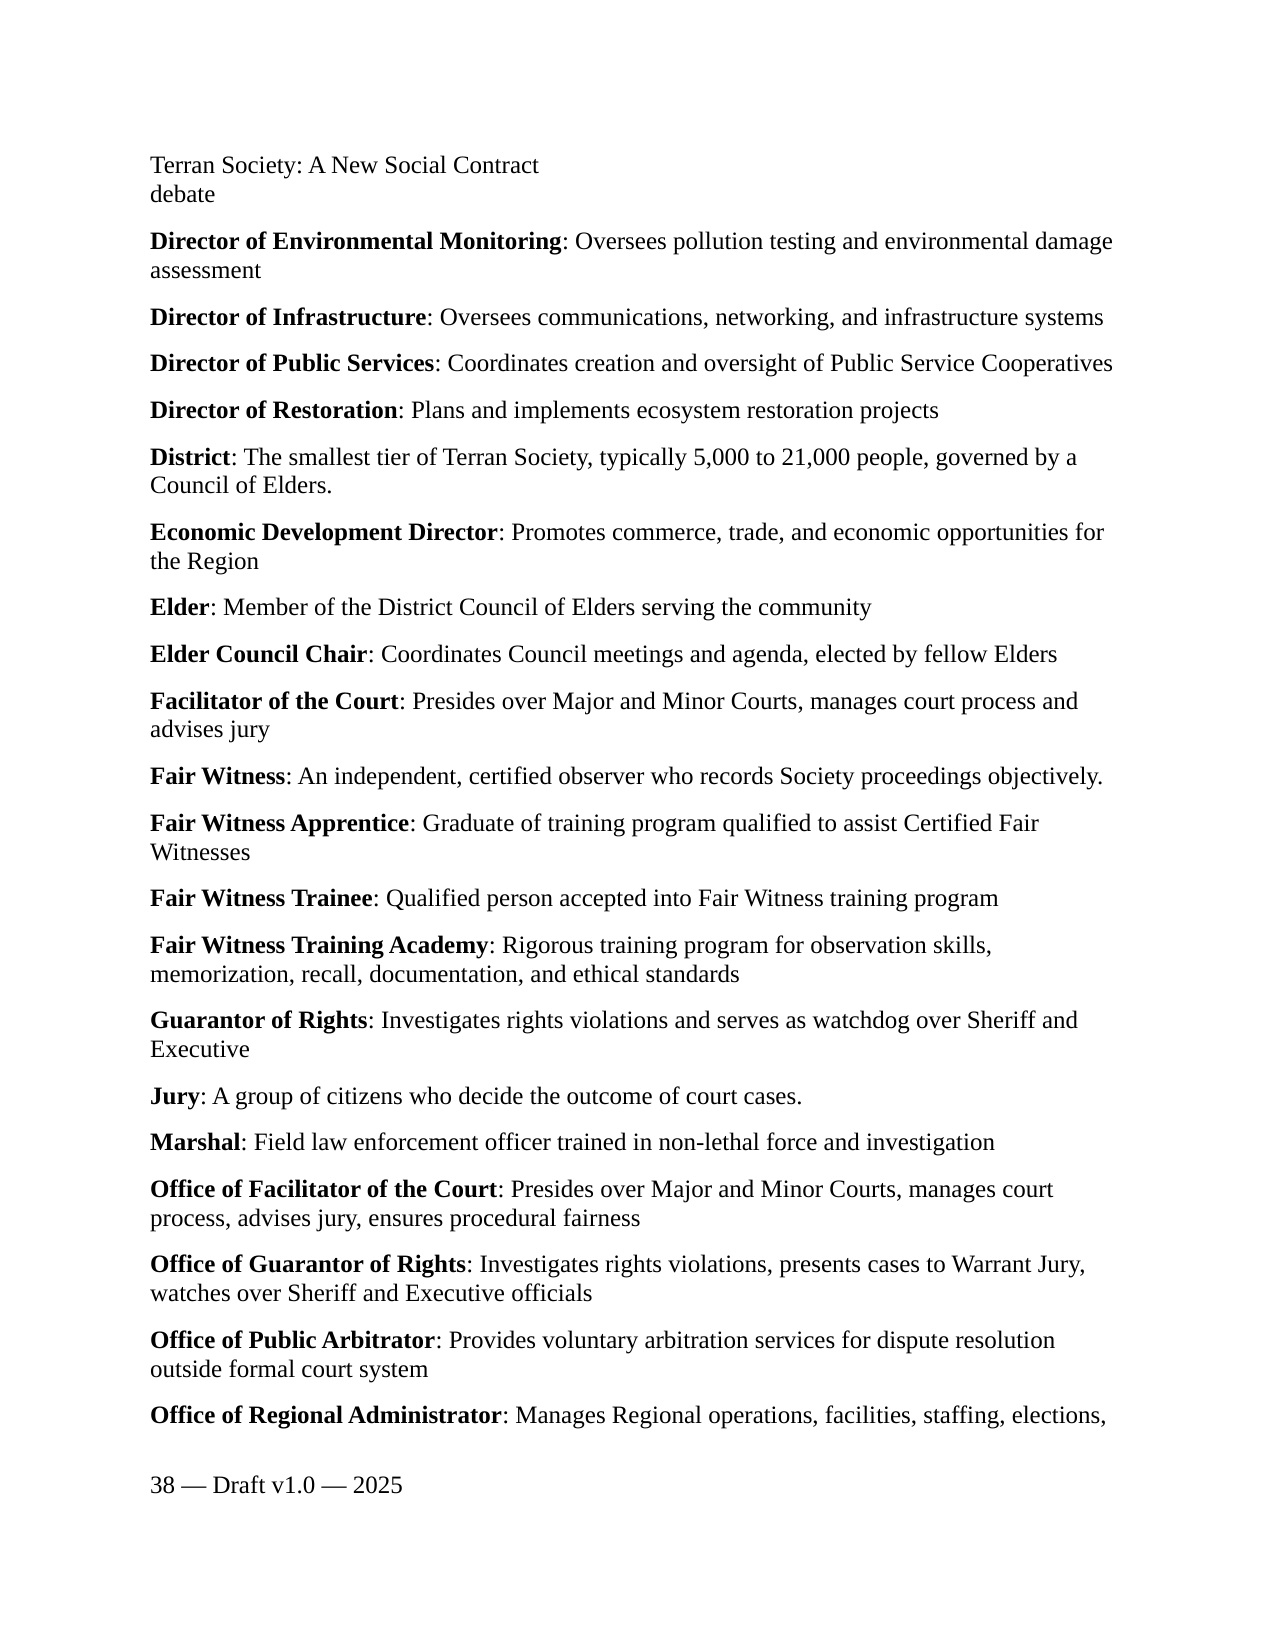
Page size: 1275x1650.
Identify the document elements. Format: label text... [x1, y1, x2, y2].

text Elder Council Chair: Coordinates Council meetings and agenda, elected by fellow Elders [150, 639, 1125, 668]
text Jury: A group of citizens who decide the outcome of court cases. [150, 1081, 1125, 1109]
text Fair Witness Apprentice: Graduate of training program qualified to assist Certified Fair Witnesses [150, 808, 1125, 865]
text Director of Infrastructure: Oversees communications, networking, and infrastructure systems [150, 302, 1125, 330]
text Director of Environmental Monitoring: Oversees pollution testing and environmental damage assessment [150, 226, 1125, 284]
text Fair Witness Trainee: Qualified person accepted into Fair Witness training program [150, 883, 1125, 912]
text debate [150, 179, 1125, 208]
text Office of Guarantor of Rights: Investigates rights violations, presents cases to Warrant Jury, watches over Sheriff and Executive officials [150, 1249, 1125, 1307]
text Marshal: Field law enforcement officer trained in non-lethal force and investigation [150, 1127, 1125, 1156]
text Facilitator of the Court: Presides over Major and Minor Courts, manages court process and advises jury [150, 686, 1125, 743]
text Office of Facilitator of the Court: Presides over Major and Minor Courts, manages court process, advises jury, ensures procedural fairness [150, 1174, 1125, 1232]
text Economic Development Director: Promotes commerce, trade, and economic opportunities for the Region [150, 517, 1125, 574]
text Guarantor of Rights: Investigates rights violations and serves as watchdog over Sheriff and Executive [150, 1005, 1125, 1063]
text Fair Witness: An independent, certified observer who records Society proceedings objectively. [150, 761, 1125, 790]
text Elder: Member of the District Council of Elders serving the community [150, 592, 1125, 621]
text Office of Regional Administrator: Manages Regional operations, facilities, staffing, elections, [150, 1400, 1125, 1429]
text Fair Witness Training Academy: Rigorous training program for observation skills, memorization, recall, documentation, and ethical standards [150, 930, 1125, 987]
text Office of Public Arbitrator: Provides voluntary arbitration services for dispute resolution outside formal court system [150, 1325, 1125, 1382]
text Director of Public Services: Coordinates creation and oversight of Public Service Cooperatives [150, 348, 1125, 377]
text District: The smallest tier of Terran Society, typically 5,000 to 21,000 people, governed by a Council of Elders. [150, 442, 1125, 499]
text Director of Restoration: Plans and implements ecosystem restoration projects [150, 395, 1125, 424]
